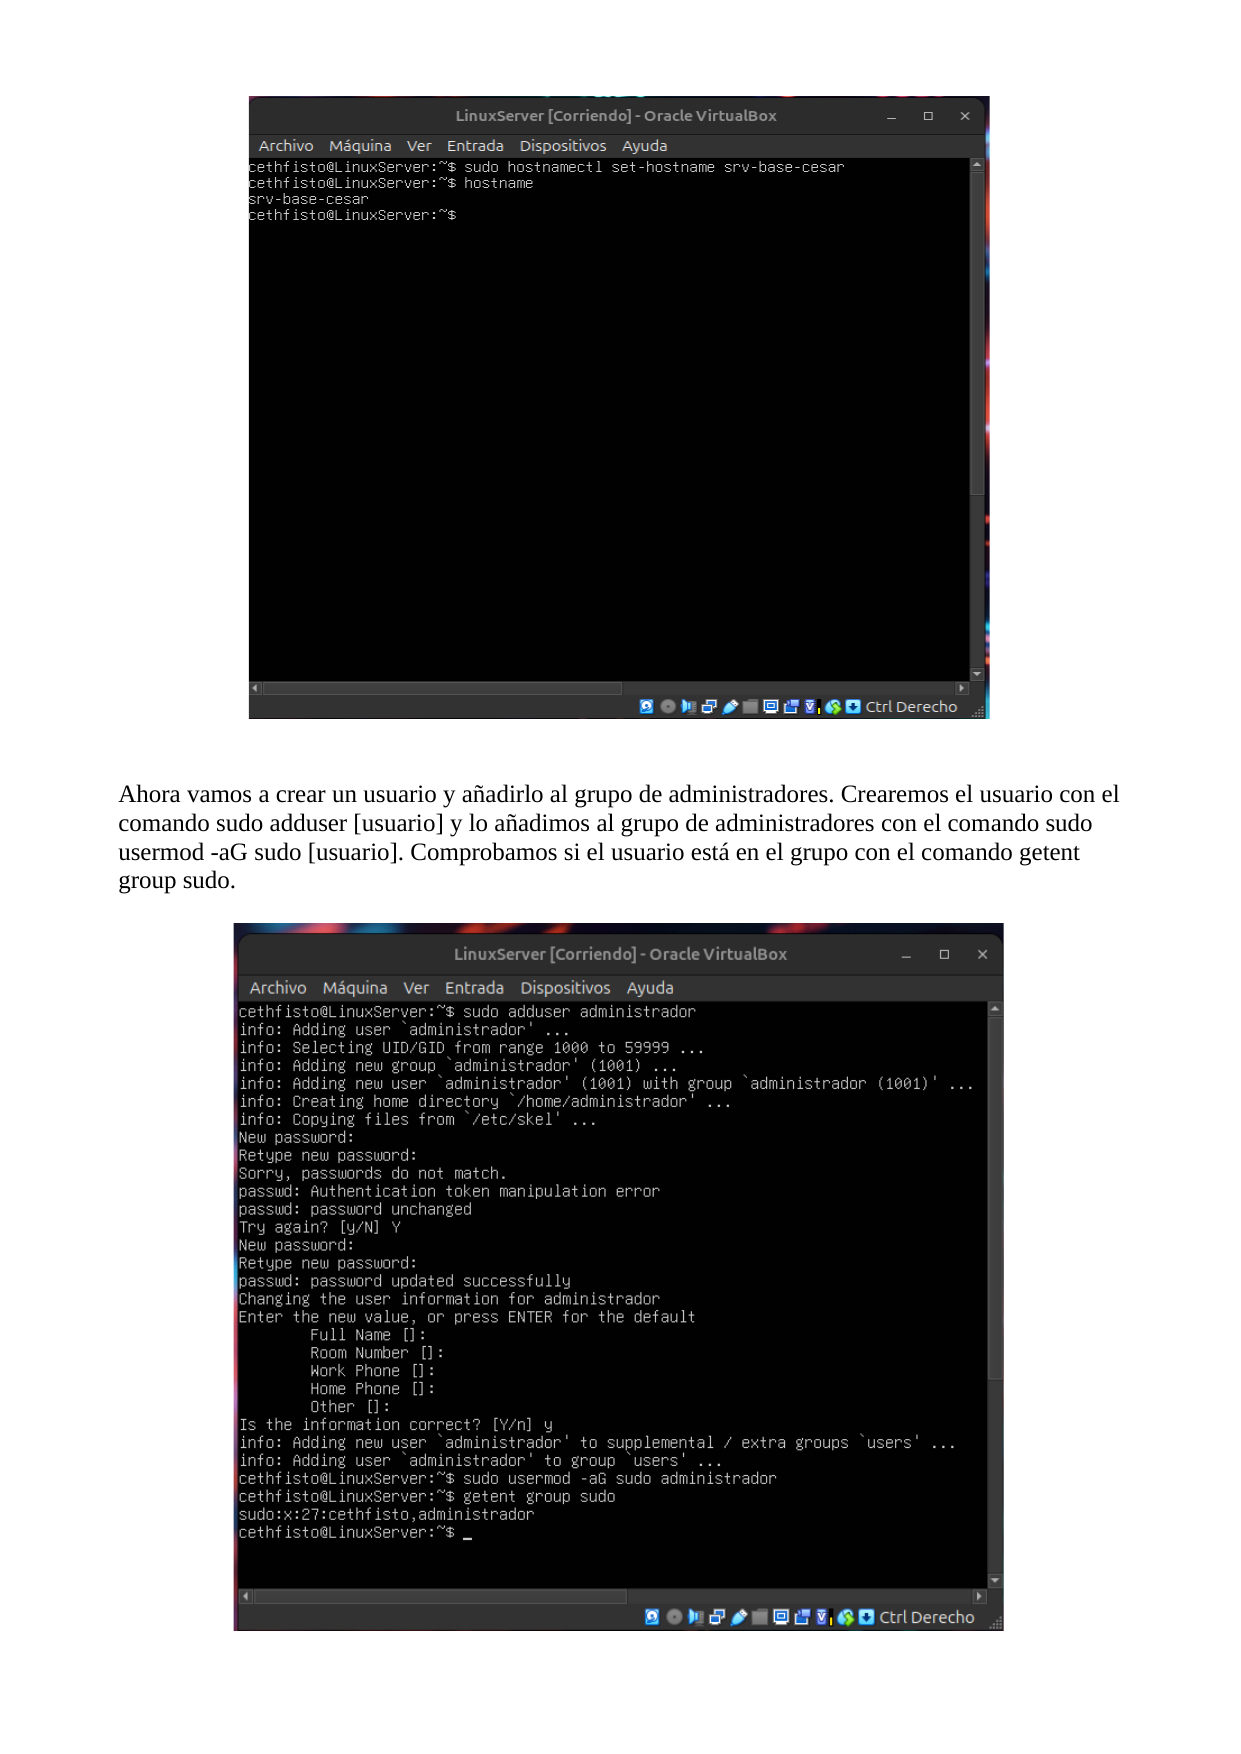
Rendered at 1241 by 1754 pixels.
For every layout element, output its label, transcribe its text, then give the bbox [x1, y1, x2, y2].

text Ahora vamos a crear un usuario y añadirlo al grupo de administradores. Crearemos el usuario con el comando sudo adduser [usuario] y lo añadimos al grupo de administradores con el comando sudo usermod -aG sudo [usuario]. Comprobamos si el usuario está en el grupo con el comando getent group sudo. [118, 779, 1122, 894]
picture [248, 96, 990, 719]
picture [233, 923, 1004, 1631]
